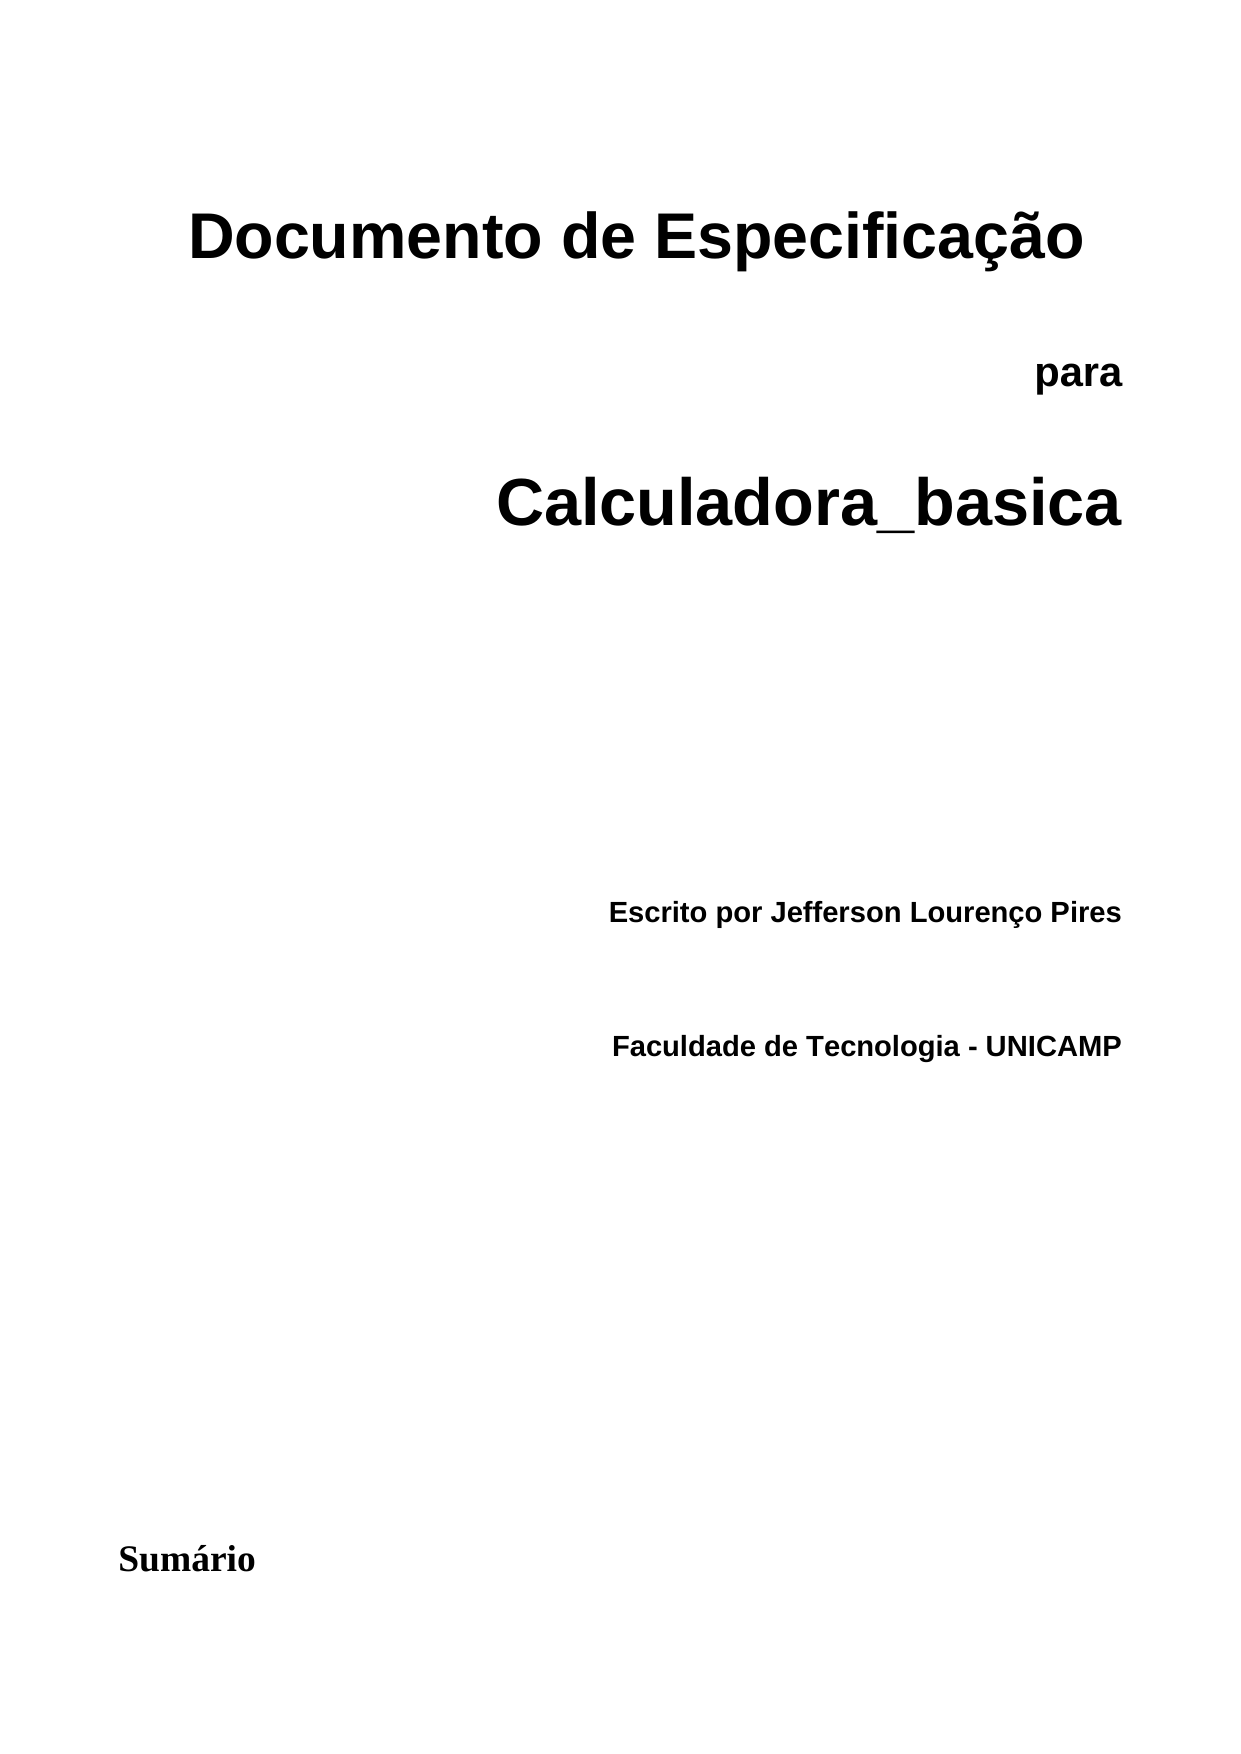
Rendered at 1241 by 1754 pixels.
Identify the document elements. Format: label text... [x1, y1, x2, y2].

text Documento de Especificação [118, 196, 1122, 273]
text para [118, 348, 1122, 396]
text Faculdade de Tecnologia - UNICAMP [118, 1029, 1122, 1062]
text Calculadora_basica [118, 462, 1122, 539]
text Sumário [118, 1537, 1122, 1580]
text Escrito por Jefferson Lourenço Pires [118, 895, 1122, 929]
